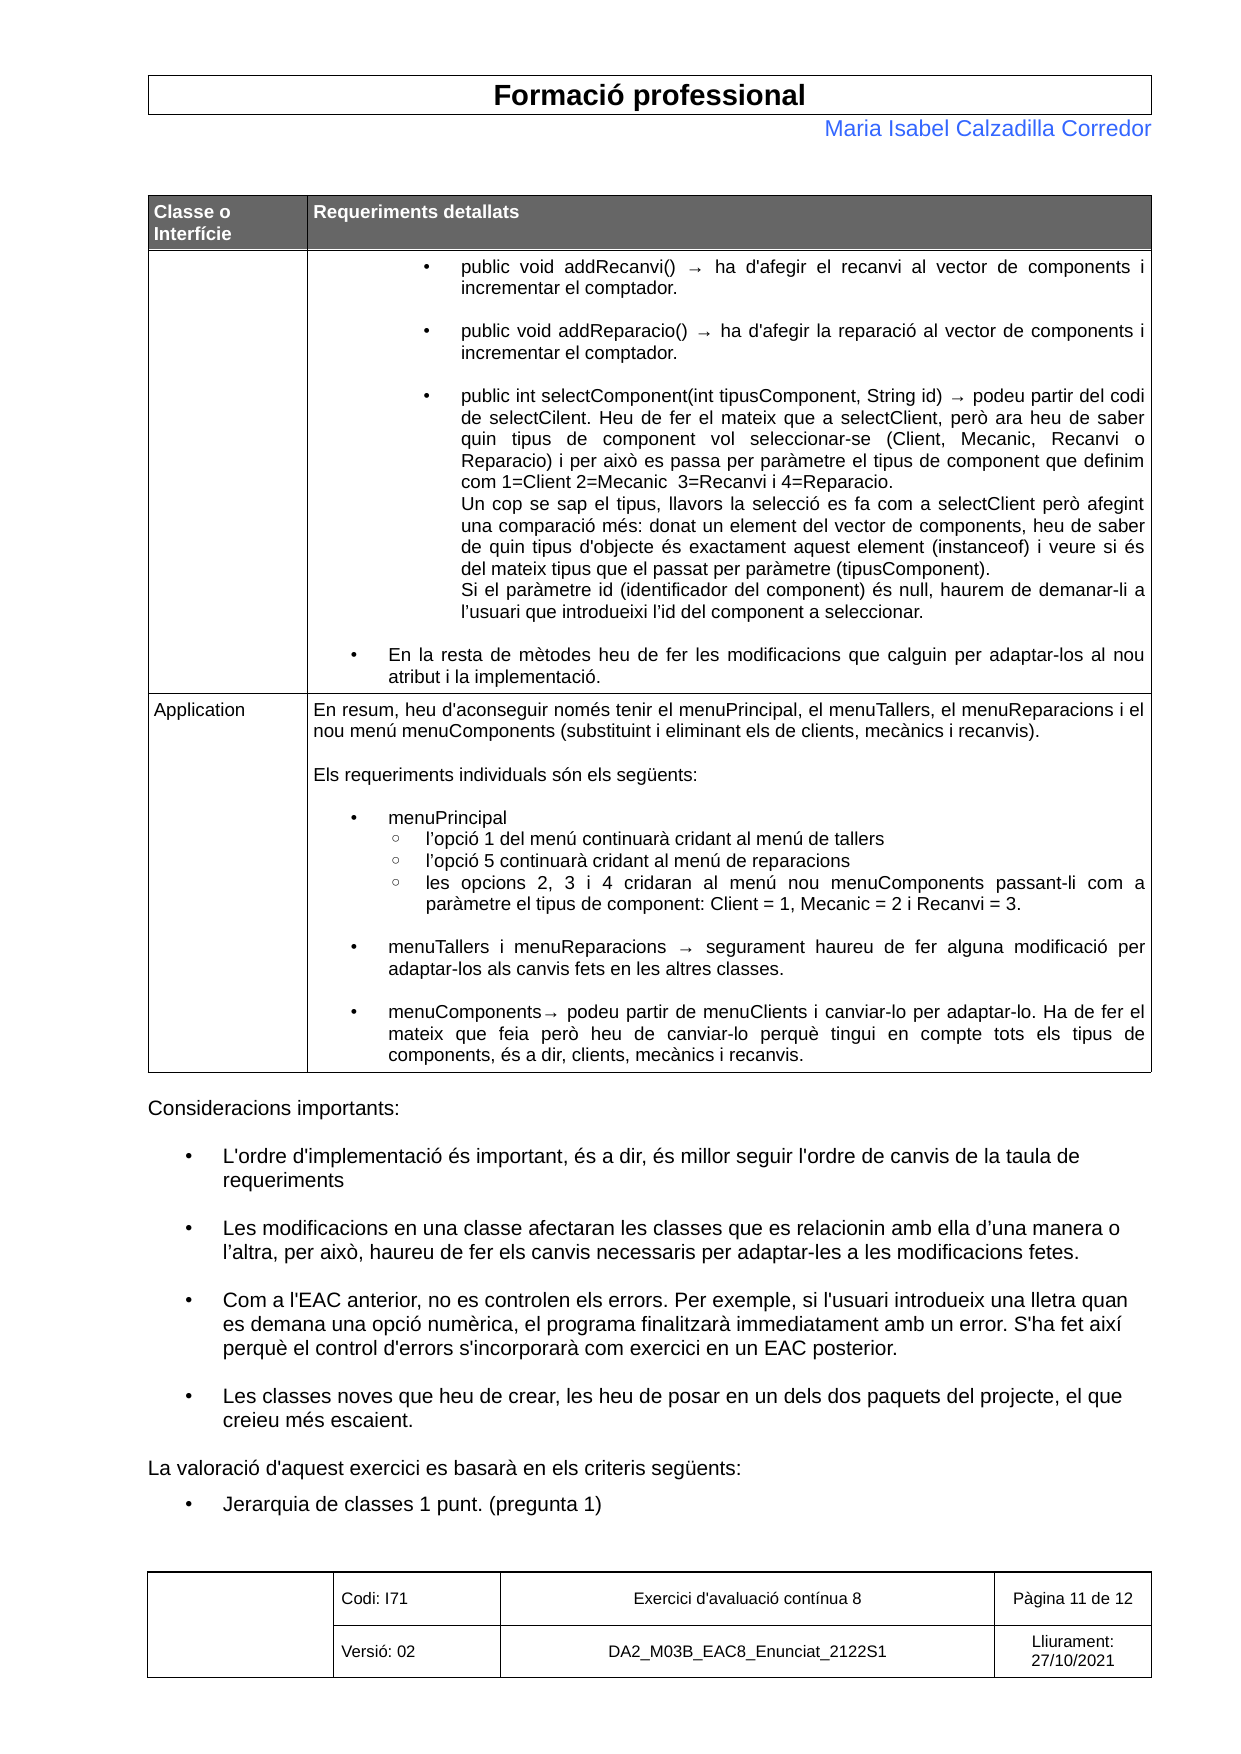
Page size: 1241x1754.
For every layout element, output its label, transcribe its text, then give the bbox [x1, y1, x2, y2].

table_cell Ha d’implementar Component Es requereix el següent: Els vectors clients, mecanics, recanvis i reparacions que teniu com a atributs de Taller s'han d'eliminar i substituir per un únic vector components. Amb els atributs pXXX heu de fer el mateix. Així, la declaració del vector i el comptador ha de ser: private Component[] components = new Component[4400]; private int pComponents = 0; Els mètodes que estan relacionats amb el nou atribut components, els heu de modificar o eliminar, segons el cas, perquè s’adaptin al nou atribut components. Així, la declaració dels mètodes han de ser i els mètodes han de fer el que s'explica a continuació: public void addClient() → ha d'afegir el client o clienta al vector de components i incrementar el comptador. public void addMecanic() → ha d'afegir el mecànic o mecànica al vector de components i incrementar el comptador. public void addRecanvi() → ha d'afegir el recanvi al vector de components i incrementar el comptador. public void addReparacio() → ha d'afegir la reparació al vector de components i incrementar el comptador. public int selectComponent(int tipusComponent, String id) → podeu partir del codi de selectCilent. Heu de fer el mateix que a selectClient, però ara heu de saber quin tipus de component vol seleccionar-se (Client, Mecanic, Recanvi o Reparacio) i per això es passa per paràmetre el tipus de component que definim com 1=Client 2=Mecanic 3=Recanvi i 4=Reparacio. Un cop se sap el tipus, llavors la selecció es fa com a selectClient però afegint una comparació més: donat un element del vector de components, heu de saber de quin tipus d'objecte és exactament aquest element (instanceof) i veure si és del mateix tipus que el passat per paràmetre (tipusComponent). Si el paràmetre id (identificador del component) és null, haurem de demanar-li a l’usuari que introdueixi l’id del component a seleccionar. En la resta de mètodes heu de fer les modificacions que calguin per adaptar-los al nou atribut i la implementació. [308, 251, 1151, 693]
list Jerarquia de classes 1 punt. (pregunta 1) [185, 1492, 1151, 1516]
list Les modificacions en una classe afectaran les classes que es relacionin amb ella d’una manera o l’altra, per això, haureu de fer els canvis necessaris per adaptar-les a les modificacions fetes. [185, 1216, 1151, 1263]
list Com a l'EAC anterior, no es controlen els errors. Per exemple, si l'usuari introdueix una lletra quan es demana una opció numèrica, el programa finalitzarà immediatament amb un error. S'ha fet així perquè el control d'errors s'incorporarà com exercici en un EAC posterior. [185, 1287, 1151, 1359]
text Consideracions importants: [148, 1096, 1151, 1119]
table_cell En resum, heu d'aconseguir només tenir el menuPrincipal, el menuTallers, el menuReparacions i el nou menú menuComponents (substituint i eliminant els de clients, mecànics i recanvis). Els requeriments individuals són els següents: menuPrincipal l’opció 1 del menú continuarà cridant al menú de tallers l’opció 5 continuarà cridant al menú de reparacions les opcions 2, 3 i 4 cridaran al menú nou menuComponents passant-li com a paràmetre el tipus de component: Client = 1, Mecanic = 2 i Recanvi = 3. menuTallers i menuReparacions → segurament haureu de fer alguna modificació per adaptar-los als canvis fets en les altres classes. menuComponents→ podeu partir de menuClients i canviar-lo per adaptar-lo. Ha de fer el mateix que feia però heu de canviar-lo perquè tingui en compte tots els tipus de components, és a dir, clients, mecànics i recanvis. [308, 694, 1151, 1072]
list Les classes noves que heu de crear, les heu de posar en un dels dos paquets del projecte, el que creieu més escaient. [185, 1383, 1151, 1431]
table_cell [149, 251, 307, 693]
list L'ordre d'implementació és important, és a dir, és millor seguir l'ordre de canvis de la taula de requeriments [185, 1143, 1151, 1192]
text La valoració d'aquest exercici es basarà en els criteris següents: [148, 1455, 1151, 1479]
table_header Classe o Interfície [149, 196, 307, 249]
table_cell Application [149, 694, 307, 1072]
table_header Requeriments detallats [308, 196, 1151, 249]
